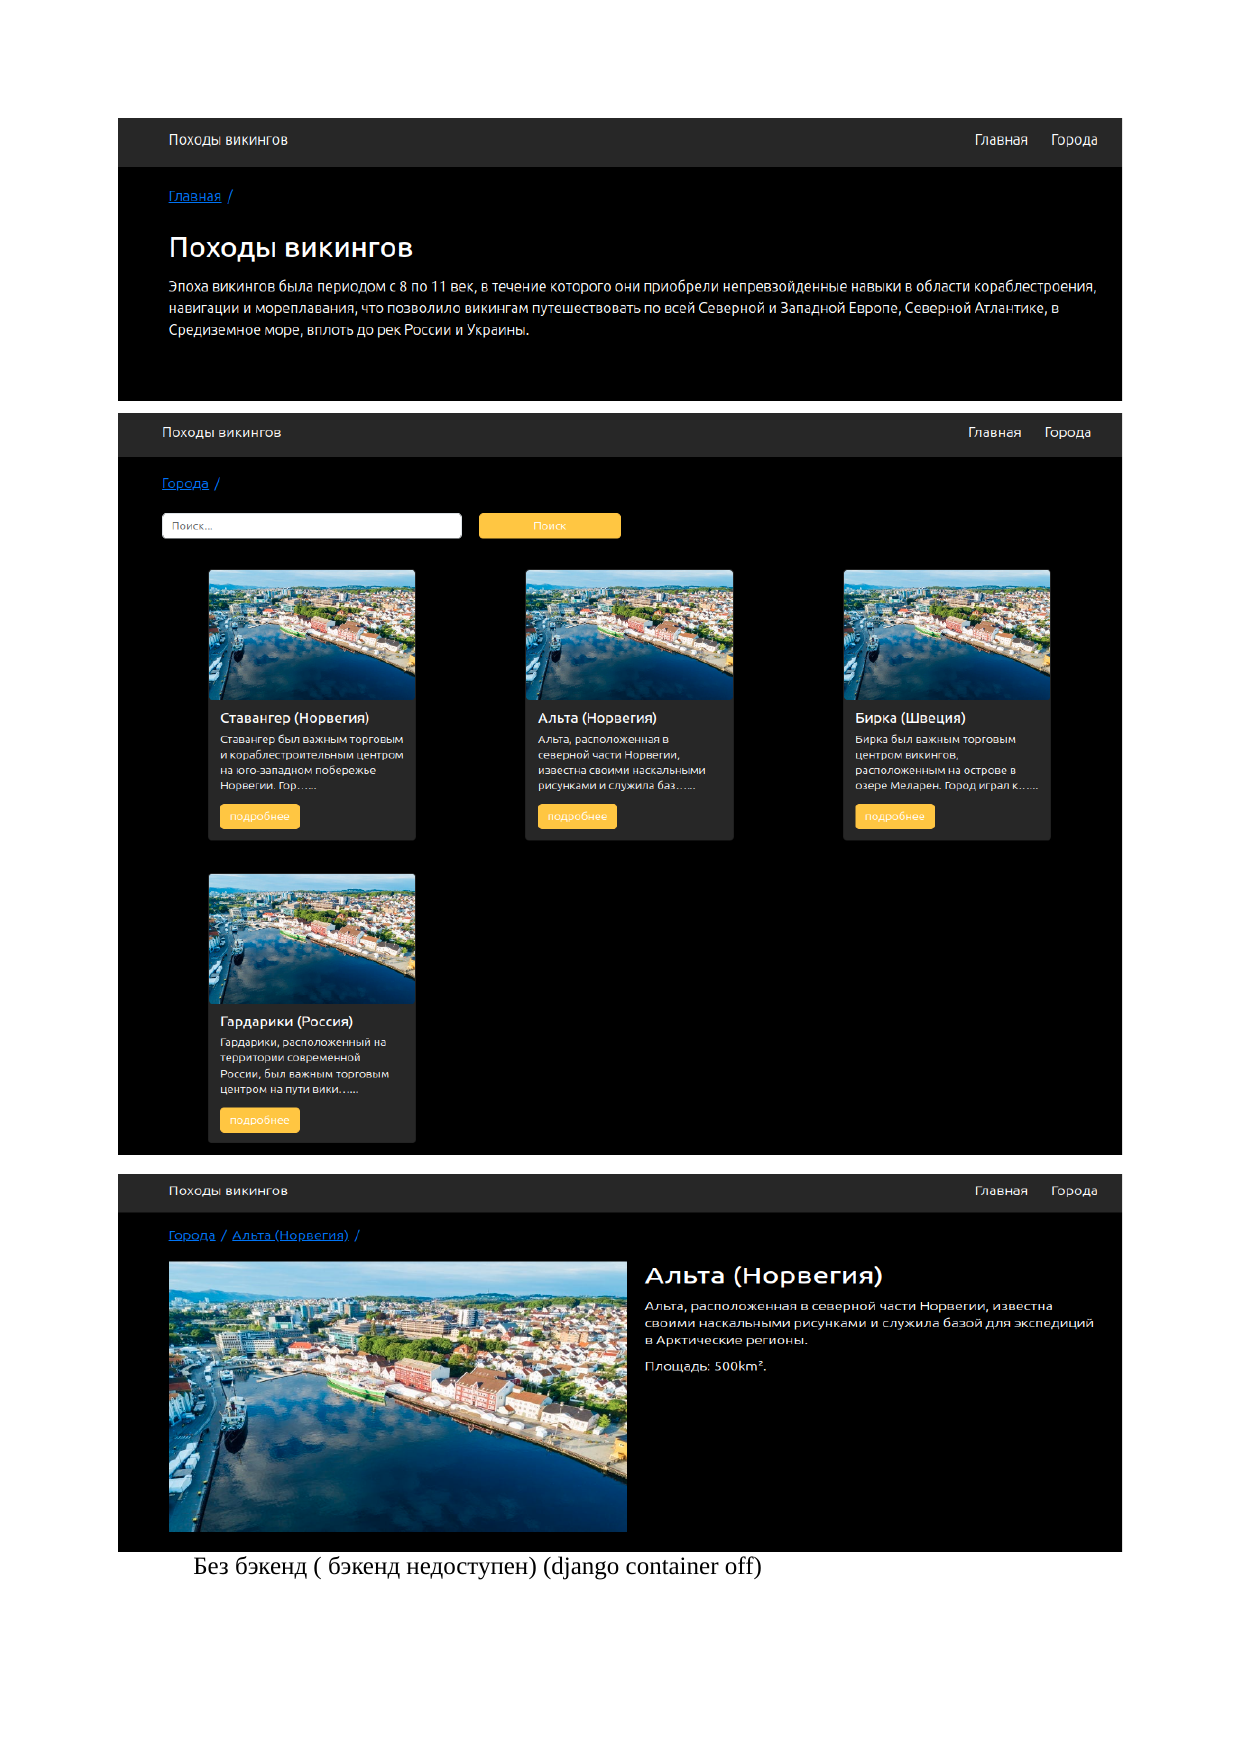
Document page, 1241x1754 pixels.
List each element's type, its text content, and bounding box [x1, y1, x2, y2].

picture [118, 1174, 1123, 1552]
list [193, 401, 1122, 413]
picture [118, 413, 1123, 1155]
list Без бэкенд ( бэкенд недоступен) (django container off) [193, 1552, 1122, 1580]
list [193, 1155, 1122, 1174]
picture [118, 118, 1123, 401]
